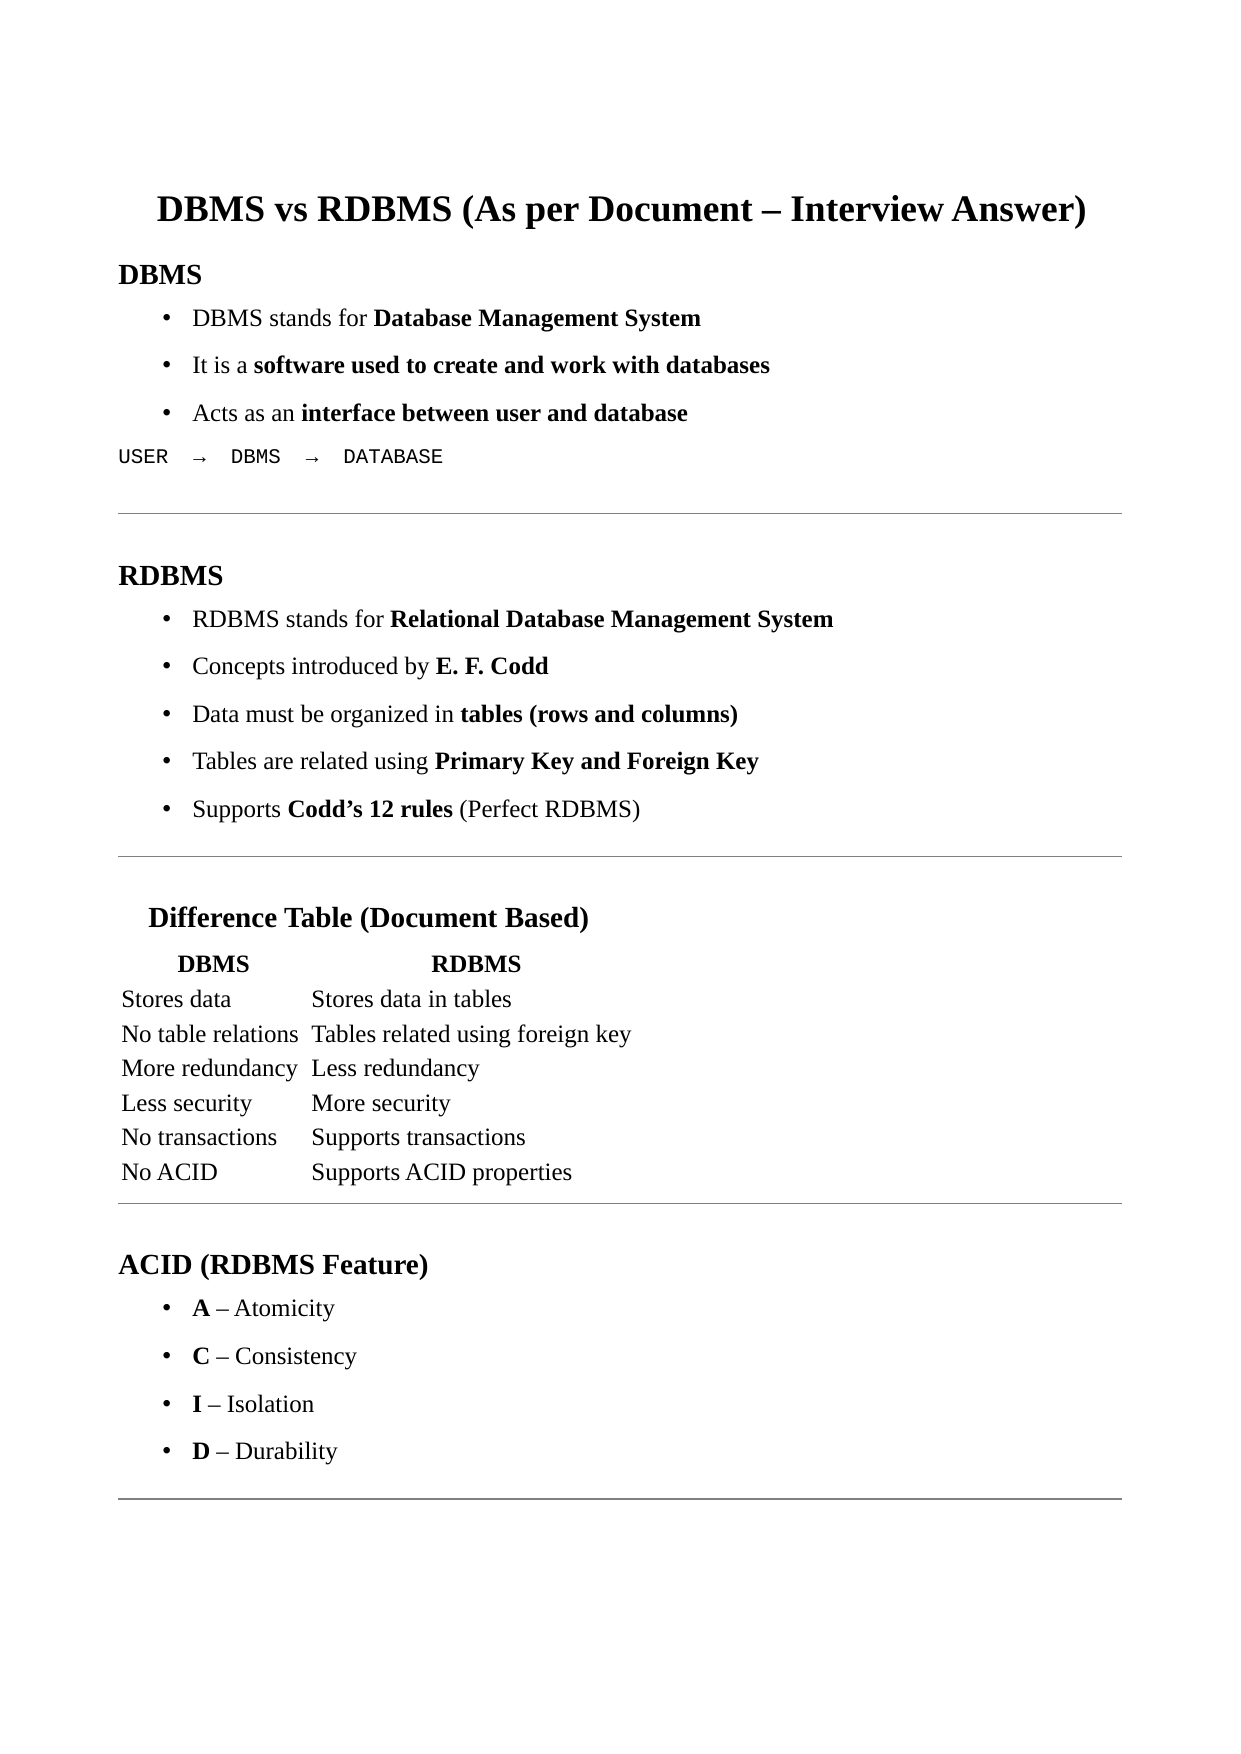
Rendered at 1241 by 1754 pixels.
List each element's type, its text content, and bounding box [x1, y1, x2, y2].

list RDBMS stands for Relational Database Management System [162, 604, 1122, 632]
list D – Durability [162, 1436, 1122, 1465]
table_cell Supports ACID properties [308, 1154, 644, 1189]
subtitle 🔥 Difference Table (Document Based) [118, 901, 1122, 934]
list Acts as an interface between user and database [162, 398, 1122, 427]
table_cell More security [308, 1085, 644, 1119]
table_cell Tables related using foreign key [308, 1016, 644, 1050]
list Tables are related using Primary Key and Foreign Key [162, 746, 1122, 775]
subtitle RDBMS [118, 558, 1122, 591]
list A – Atomicity [162, 1293, 1122, 1322]
subtitle DBMS [118, 257, 1122, 290]
list Concepts introduced by E. F. Codd [162, 651, 1122, 680]
subtitle ✅ DBMS vs RDBMS (As per Document – Interview Answer) [118, 187, 1122, 230]
table_cell No ACID [118, 1154, 308, 1189]
list C – Consistency [162, 1341, 1122, 1370]
table_cell Stores data [118, 981, 308, 1016]
list DBMS stands for Database Management System [162, 303, 1122, 332]
table_cell No table relations [118, 1016, 308, 1050]
table_cell More redundancy [118, 1050, 308, 1085]
table_cell Less security [118, 1085, 308, 1119]
table_header DBMS [118, 947, 308, 981]
list Supports Codd’s 12 rules (Perfect RDBMS) [162, 794, 1122, 823]
table_header RDBMS [308, 947, 644, 981]
table_cell No transactions [118, 1120, 308, 1154]
table_cell Stores data in tables [308, 981, 644, 1016]
list Data must be organized in tables (rows and columns) [162, 699, 1122, 728]
text USER → DBMS → DATABASE [118, 446, 1122, 469]
table_cell Less redundancy [308, 1050, 644, 1085]
list I – Isolation [162, 1389, 1122, 1417]
list It is a software used to create and work with databases [162, 350, 1122, 379]
subtitle ACID (RDBMS Feature) [118, 1247, 1122, 1281]
table_cell Supports transactions [308, 1120, 644, 1154]
